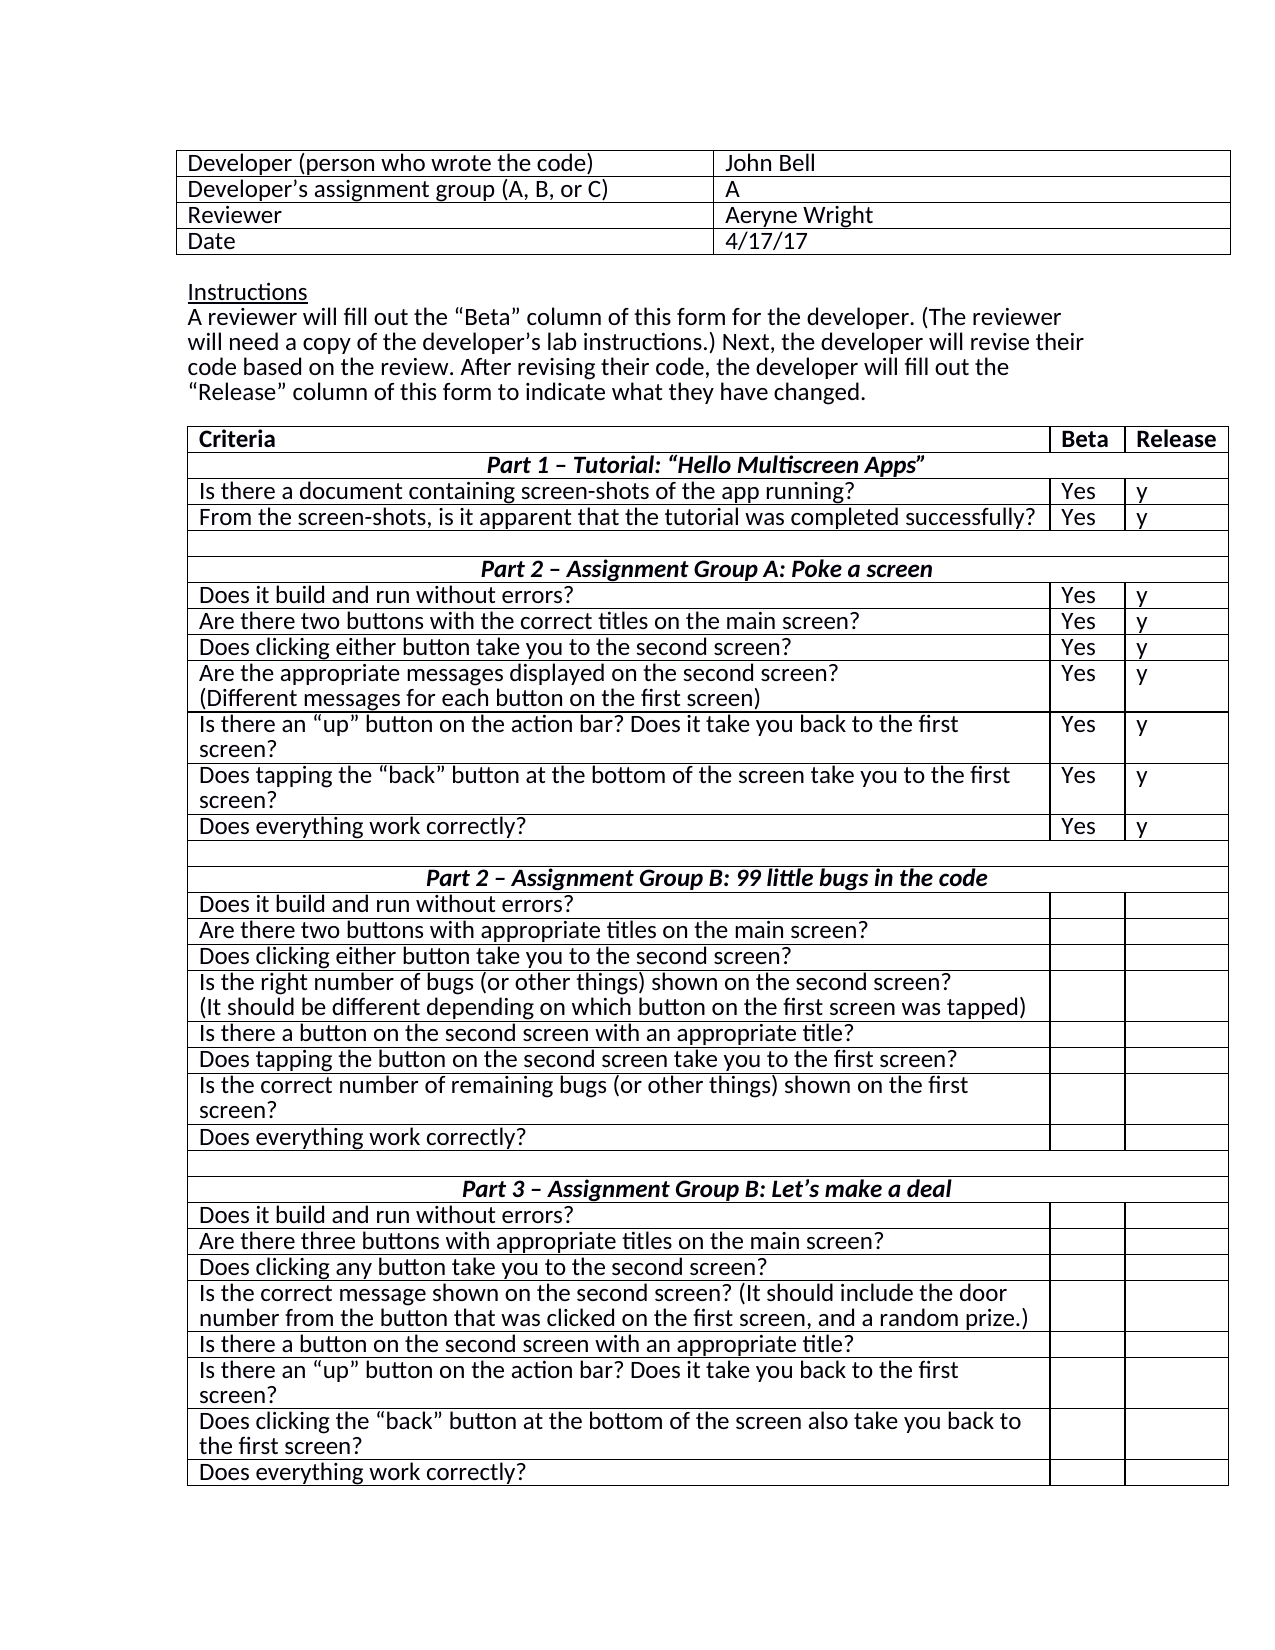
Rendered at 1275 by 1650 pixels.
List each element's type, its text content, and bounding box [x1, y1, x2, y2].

table_cell [1126, 1048, 1228, 1073]
table_header Developer (person who wrote the code) [177, 151, 713, 176]
table_cell [1126, 971, 1228, 1021]
table_cell Date [177, 229, 713, 254]
table_header Release [1126, 427, 1228, 452]
table_cell Does everything work correctly? [188, 1125, 1049, 1150]
table_cell Does clicking either button take you to the second screen? [188, 635, 1049, 660]
table_cell [1051, 1074, 1124, 1124]
table_header Criteria [188, 427, 1049, 452]
table_cell [1051, 971, 1124, 1021]
table_cell [1126, 1255, 1228, 1280]
table_cell Does tapping the button on the second screen take you to the first screen? [188, 1048, 1049, 1073]
table_cell Developer’s assignment group (A, B, or C) [177, 177, 713, 202]
table_cell Part 3 – Assignment Group B: Let’s make a deal [188, 1177, 1228, 1202]
table_cell [1051, 893, 1124, 918]
table_cell Yes [1051, 583, 1124, 608]
table_cell [1126, 893, 1228, 918]
table_header Beta [1051, 427, 1124, 452]
table_cell y [1126, 505, 1228, 530]
table_cell y [1126, 609, 1228, 634]
table_cell Does everything work correctly? [188, 1460, 1049, 1485]
table_cell Yes [1051, 764, 1124, 813]
table_cell Does everything work correctly? [188, 815, 1049, 839]
table_cell [1126, 1358, 1228, 1408]
table_cell Part 1 – Tutorial: “Hello Multiscreen Apps” [188, 453, 1228, 478]
table_cell Are there two buttons with the correct titles on the main screen? [188, 609, 1049, 634]
table_cell [1051, 1022, 1124, 1047]
table_cell [1126, 919, 1228, 944]
table_cell Is there an “up” button on the action bar? Does it take you back to the first screen? [188, 713, 1049, 762]
table_cell [188, 841, 1228, 866]
table_cell [1051, 1125, 1124, 1150]
table_cell [1126, 1281, 1228, 1331]
table_cell [1126, 1332, 1228, 1357]
table_cell Is the correct number of remaining bugs (or other things) shown on the first screen? [188, 1074, 1049, 1124]
table_cell Part 2 – Assignment Group B: 99 little bugs in the code [188, 867, 1228, 892]
table_cell [1126, 945, 1228, 970]
table_cell Does it build and run without errors? [188, 583, 1049, 608]
table_cell Yes [1051, 505, 1124, 530]
table_cell Does it build and run without errors? [188, 893, 1049, 918]
table_cell Does clicking any button take you to the second screen? [188, 1255, 1049, 1280]
table_cell [1051, 1358, 1124, 1408]
table_cell A [714, 177, 1230, 202]
table_cell Is the correct message shown on the second screen? (It should include the door number from the button that was clicked on the first screen, and a random prize.) [188, 1281, 1049, 1331]
table_cell Yes [1051, 609, 1124, 634]
text Instructions A reviewer will fill out the “Beta” column of this form for the developer. (The reviewer will need a copy of the developer’s lab instructions.) Next, the developer will revise their code based on the review. After revising their code, the developer will fill out the “Release” column of this form to indicate what they have changed. [187, 255, 1087, 405]
table_cell Is the right number of bugs (or other things) shown on the second screen? (It should be different depending on which button on the first screen was tapped) [188, 971, 1049, 1021]
table_cell From the screen-shots, is it apparent that the tutorial was completed successfully? [188, 505, 1049, 530]
table_cell [1126, 1125, 1228, 1150]
table_cell y [1126, 635, 1228, 660]
table_cell [1051, 1332, 1124, 1357]
table_cell [1051, 919, 1124, 944]
table_cell Yes [1051, 713, 1124, 762]
table_cell [1051, 1229, 1124, 1254]
table_cell [1051, 1203, 1124, 1228]
table_cell y [1126, 661, 1228, 711]
table_cell y [1126, 479, 1228, 504]
table_cell Does tapping the “back” button at the bottom of the screen take you to the first screen? [188, 764, 1049, 813]
table_cell Does it build and run without errors? [188, 1203, 1049, 1228]
table_cell 4/17/17 [714, 229, 1230, 254]
table_cell Is there a document containing screen-shots of the app running? [188, 479, 1049, 504]
table_cell [1051, 1409, 1124, 1459]
table_cell Yes [1051, 815, 1124, 839]
table_cell [1126, 1074, 1228, 1124]
table_cell y [1126, 583, 1228, 608]
table_cell Are there two buttons with appropriate titles on the main screen? [188, 919, 1049, 944]
table_cell [188, 1151, 1228, 1176]
table_cell Is there a button on the second screen with an appropriate title? [188, 1022, 1049, 1047]
table_cell [1051, 1048, 1124, 1073]
table_cell y [1126, 815, 1228, 839]
table_cell [1126, 1022, 1228, 1047]
table_cell Aeryne Wright [714, 203, 1230, 228]
table_cell y [1126, 764, 1228, 813]
table_cell Reviewer [177, 203, 713, 228]
table_cell [1051, 1460, 1124, 1485]
table_cell [1126, 1203, 1228, 1228]
table_cell y [1126, 713, 1228, 762]
table_cell [1126, 1409, 1228, 1459]
table_cell [188, 531, 1228, 556]
table_cell Yes [1051, 661, 1124, 711]
table_cell Is there a button on the second screen with an appropriate title? [188, 1332, 1049, 1357]
table_cell Yes [1051, 479, 1124, 504]
table_cell [1051, 1255, 1124, 1280]
table_cell Are there three buttons with appropriate titles on the main screen? [188, 1229, 1049, 1254]
table_cell Does clicking the “back” button at the bottom of the screen also take you back to the first screen? [188, 1409, 1049, 1459]
table_cell [1126, 1229, 1228, 1254]
table_cell Does clicking either button take you to the second screen? [188, 945, 1049, 970]
table_cell [1051, 945, 1124, 970]
table_cell Part 2 – Assignment Group A: Poke a screen [188, 557, 1228, 582]
table_cell [1126, 1460, 1228, 1485]
table_cell [1051, 1281, 1124, 1331]
table_cell Are the appropriate messages displayed on the second screen? (Different messages for each button on the first screen) [188, 661, 1049, 711]
table_cell Yes [1051, 635, 1124, 660]
table_cell Is there an “up” button on the action bar? Does it take you back to the first screen? [188, 1358, 1049, 1408]
table_header John Bell [714, 151, 1230, 176]
